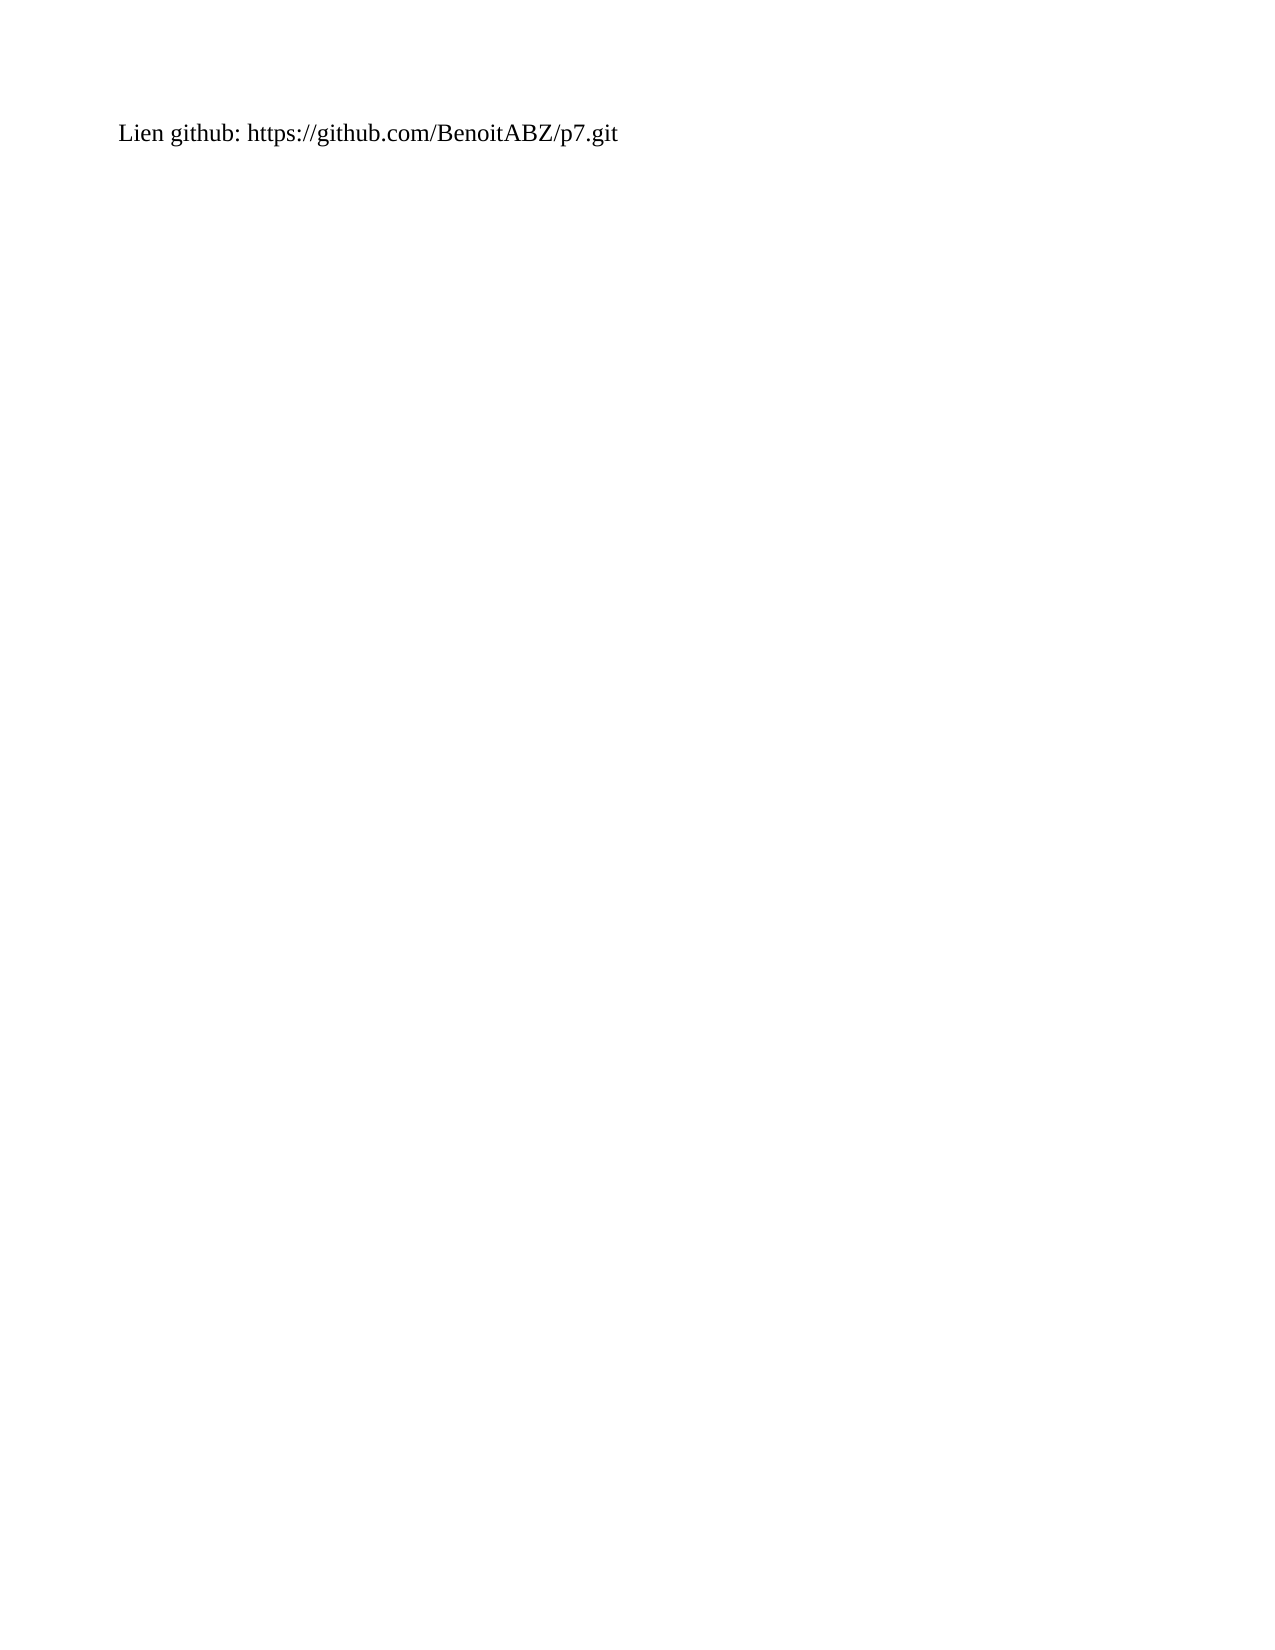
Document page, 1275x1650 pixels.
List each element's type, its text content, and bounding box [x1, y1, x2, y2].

text Lien github: https://github.com/BenoitABZ/p7.git [118, 118, 1157, 147]
